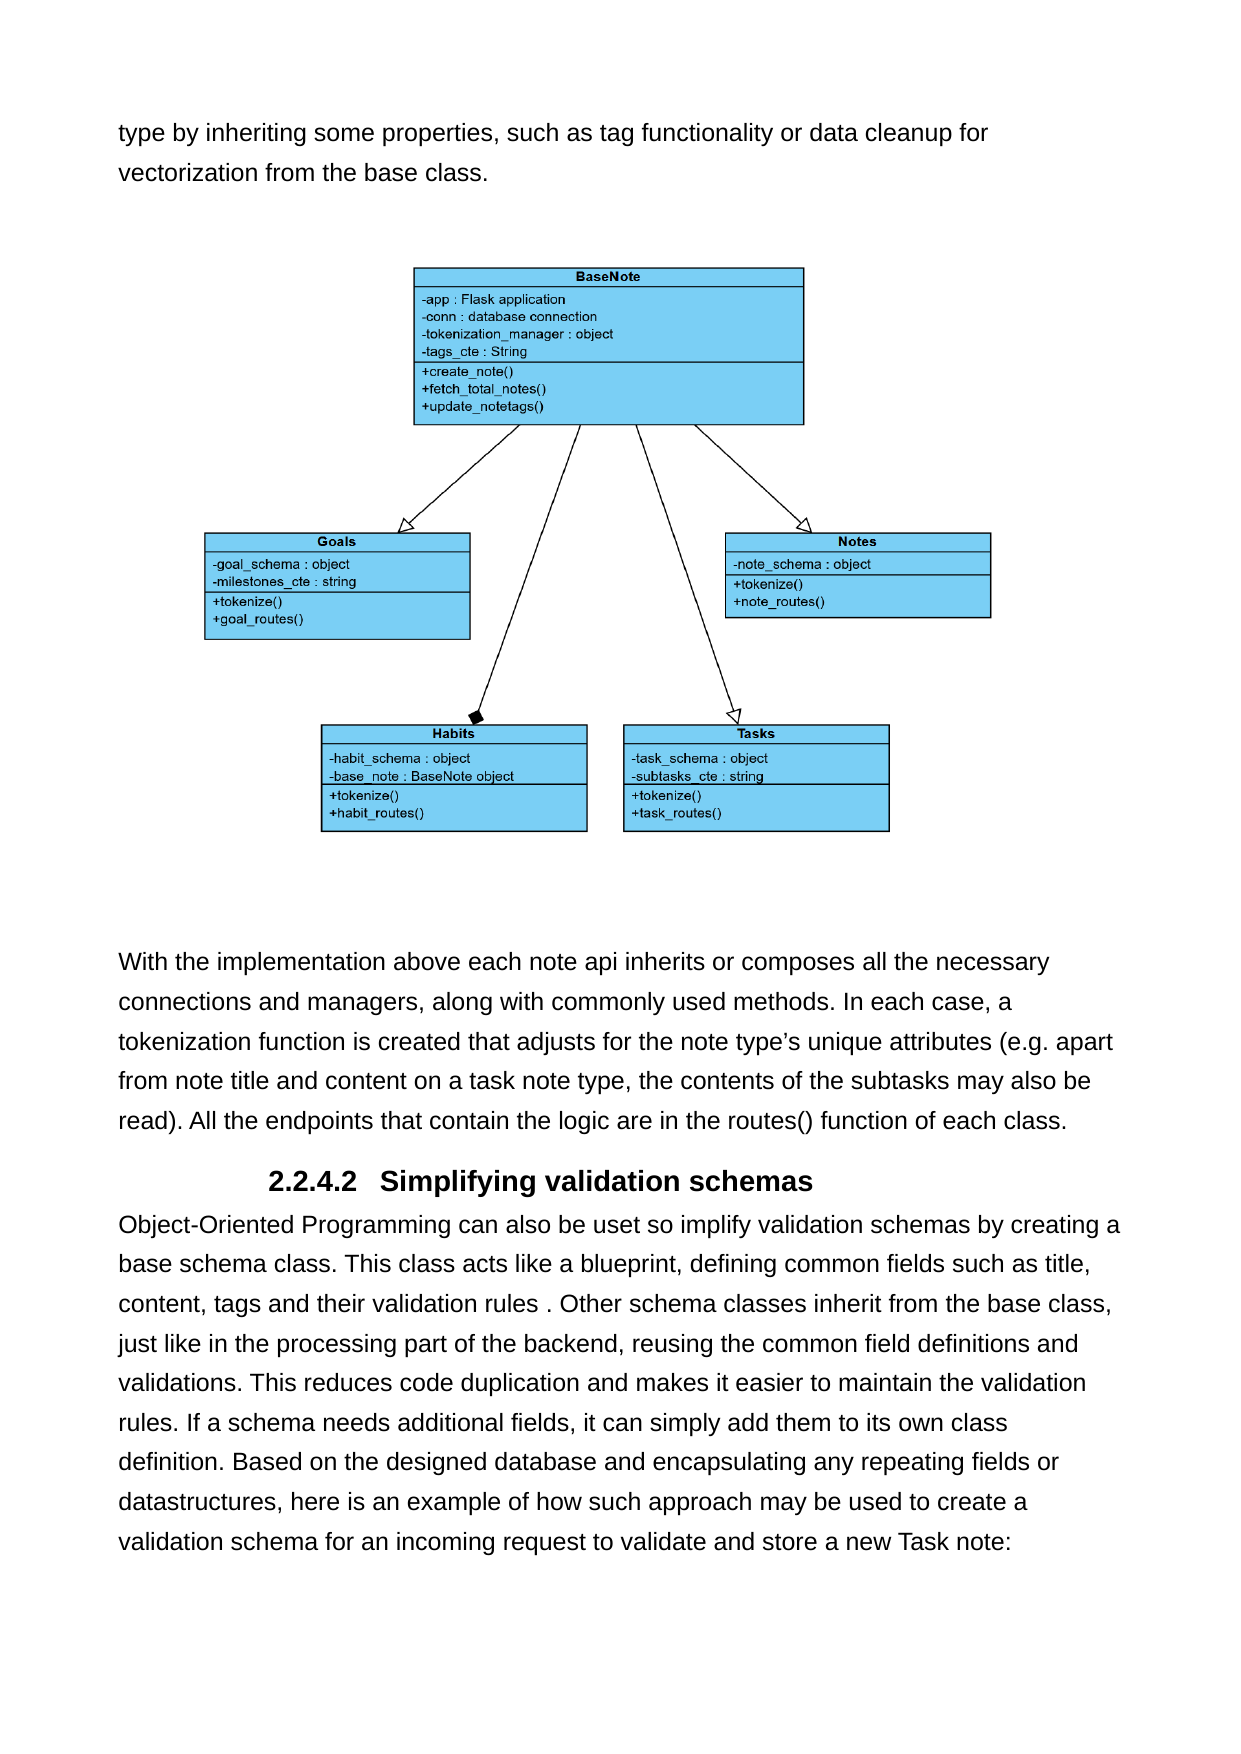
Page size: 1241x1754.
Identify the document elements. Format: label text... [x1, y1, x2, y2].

list Object-Oriented Programming can also be uset so implify validation schemas by creating a base schema class. This class acts like a blueprint, defining common fields such as title, content, tags and their validation rules . Other schema classes inherit from the base class, just like in the processing part of the backend, reusing the common field definitions and validations. This reduces code duplication and makes it easier to maintain the validation rules. If a schema needs additional fields, it can simply add them to its own class definition. Based on the designed database and encapsulating any repeating fields or datastructures, here is an example of how such approach may be used to create a validation schema for an incoming request to validate and store a new Task note: [118, 1210, 1122, 1555]
picture [145, 210, 1091, 932]
list type by inheriting some properties, such as tag functionality or data cleanup for vectorization from the base class. [118, 118, 1122, 186]
text With the implementation above each note api inherits or composes all the necessary connections and managers, along with commonly used methods. In each case, a tokenization function is created that adjusts for the note type’s unique attributes (e.g. apart from note title and content on a task note type, the contents of the subtasks may also be read). All the endpoints that contain the logic are in the routes() function of each class. [118, 459, 1122, 1134]
subtitle Simplifying validation schemas [268, 1164, 1122, 1197]
